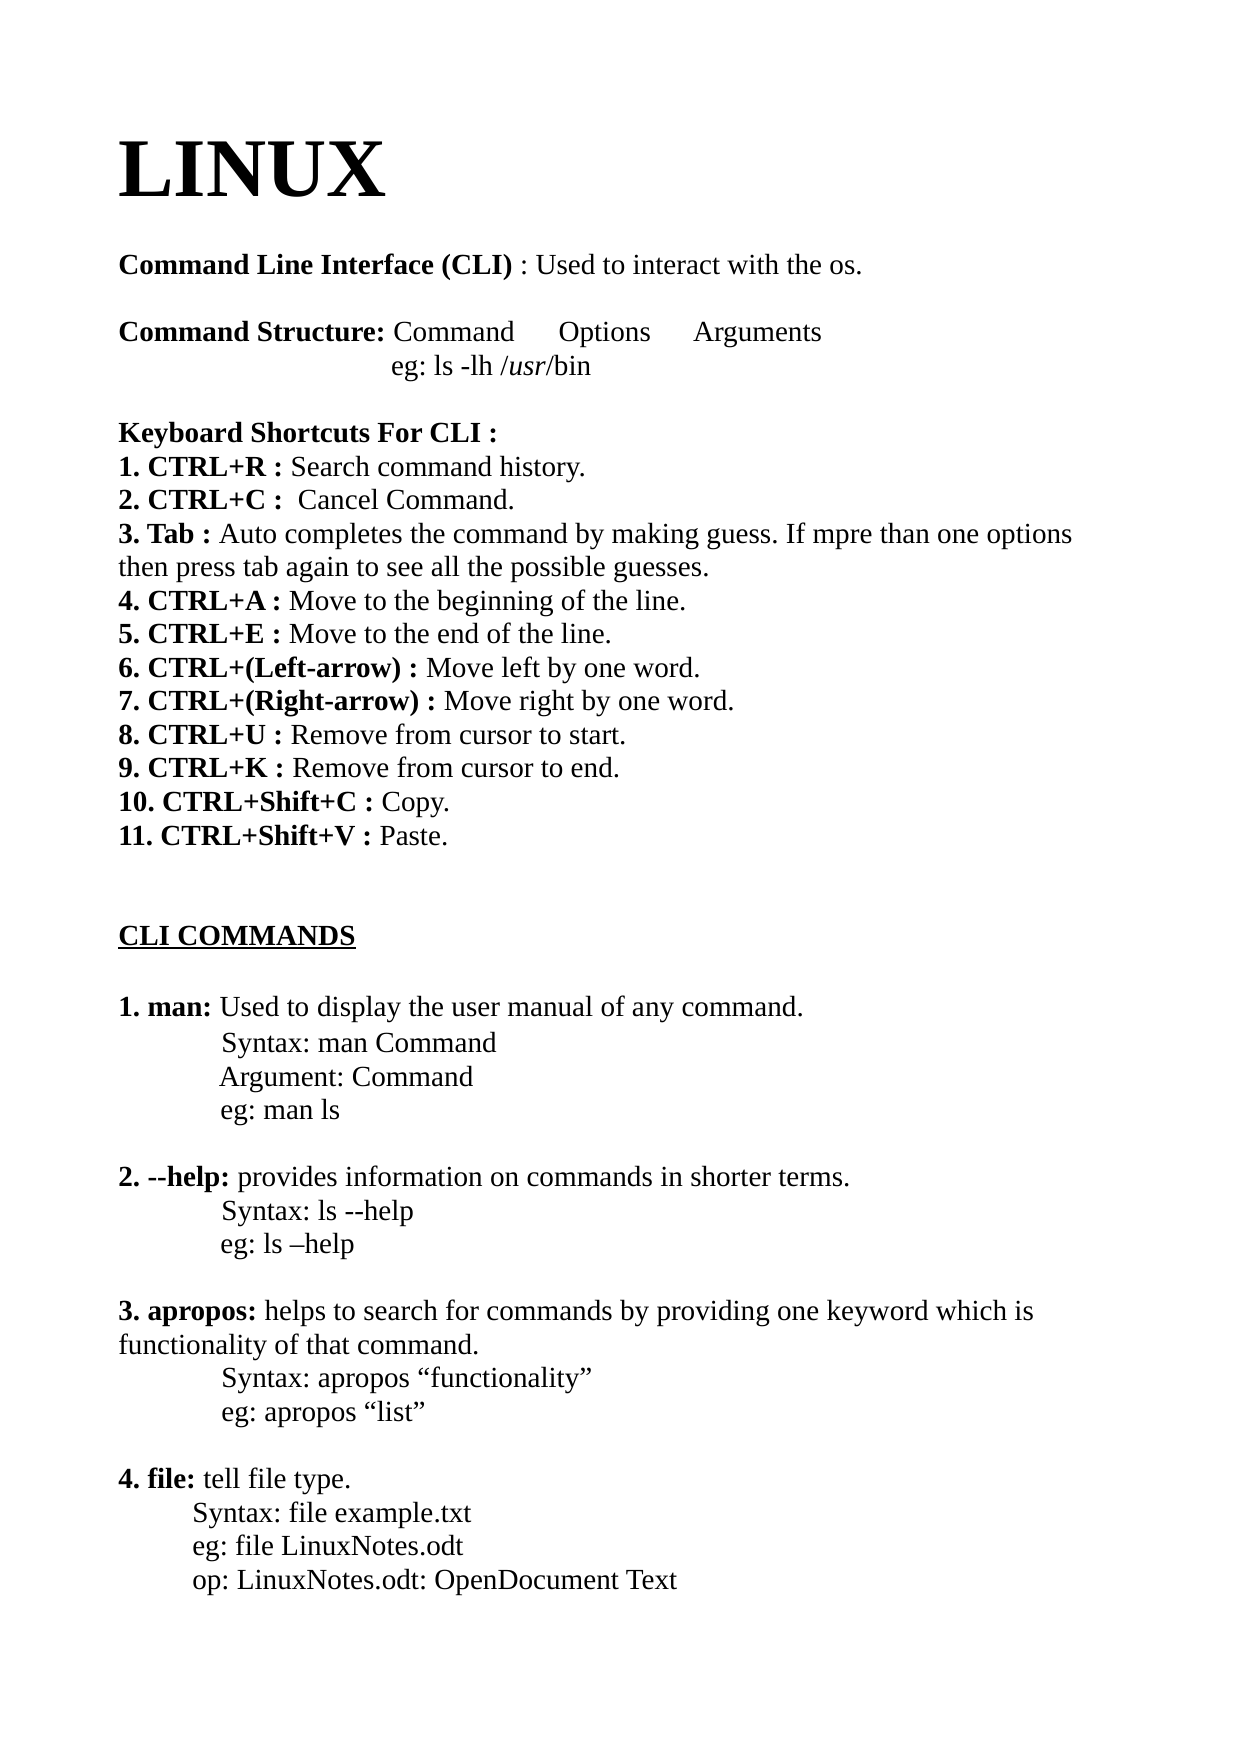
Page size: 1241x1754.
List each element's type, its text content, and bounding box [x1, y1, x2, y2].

text 9. CTRL+K : Remove from cursor to end. [118, 751, 1122, 784]
text eg: apropos “list” [118, 1394, 1122, 1428]
text eg: ls -lh /usr/bin [118, 348, 1122, 382]
text 1. man: Used to display the user manual of any command. [118, 985, 1122, 1025]
text Argument: Command [118, 1059, 1122, 1092]
text 5. CTRL+E : Move to the end of the line. [118, 616, 1122, 650]
text 11. CTRL+Shift+V : Paste. [118, 818, 1122, 851]
text 2. CTRL+C : Cancel Command. [118, 482, 1122, 516]
text CLI COMMANDS [118, 918, 1122, 952]
text 4. CTRL+A : Move to the beginning of the line. [118, 583, 1122, 616]
text LINUX [118, 118, 1122, 214]
text 3. Tab : Auto completes the command by making guess. If mpre than one options then press tab again to see all the possible guesses. [118, 516, 1122, 583]
text 1. CTRL+R : Search command history. [118, 449, 1122, 482]
text Syntax: file example.txt [118, 1495, 1122, 1528]
text Command Structure: Command Options Arguments [118, 314, 1122, 348]
text 8. CTRL+U : Remove from cursor to start. [118, 717, 1122, 751]
text Syntax: man Command [118, 1025, 1122, 1059]
text eg: file LinuxNotes.odt [118, 1528, 1122, 1562]
text 7. CTRL+(Right-arrow) : Move right by one word. [118, 683, 1122, 717]
text 6. CTRL+(Left-arrow) : Move left by one word. [118, 650, 1122, 683]
text 2. --help: provides information on commands in shorter terms. [118, 1159, 1122, 1193]
text eg: man ls [118, 1092, 1122, 1126]
text op: LinuxNotes.odt: OpenDocument Text [118, 1562, 1122, 1595]
text Keyboard Shortcuts For CLI : [118, 415, 1122, 449]
text Syntax: apropos “functionality” [118, 1361, 1122, 1394]
text 4. file: tell file type. [118, 1461, 1122, 1495]
text 3. apropos: helps to search for commands by providing one keyword which is functionality of that command. [118, 1293, 1122, 1361]
text Syntax: ls --help [118, 1193, 1122, 1226]
text eg: ls –help [118, 1226, 1122, 1260]
text 10. CTRL+Shift+C : Copy. [118, 784, 1122, 818]
text Command Line Interface (CLI) : Used to interact with the os. [118, 247, 1122, 281]
